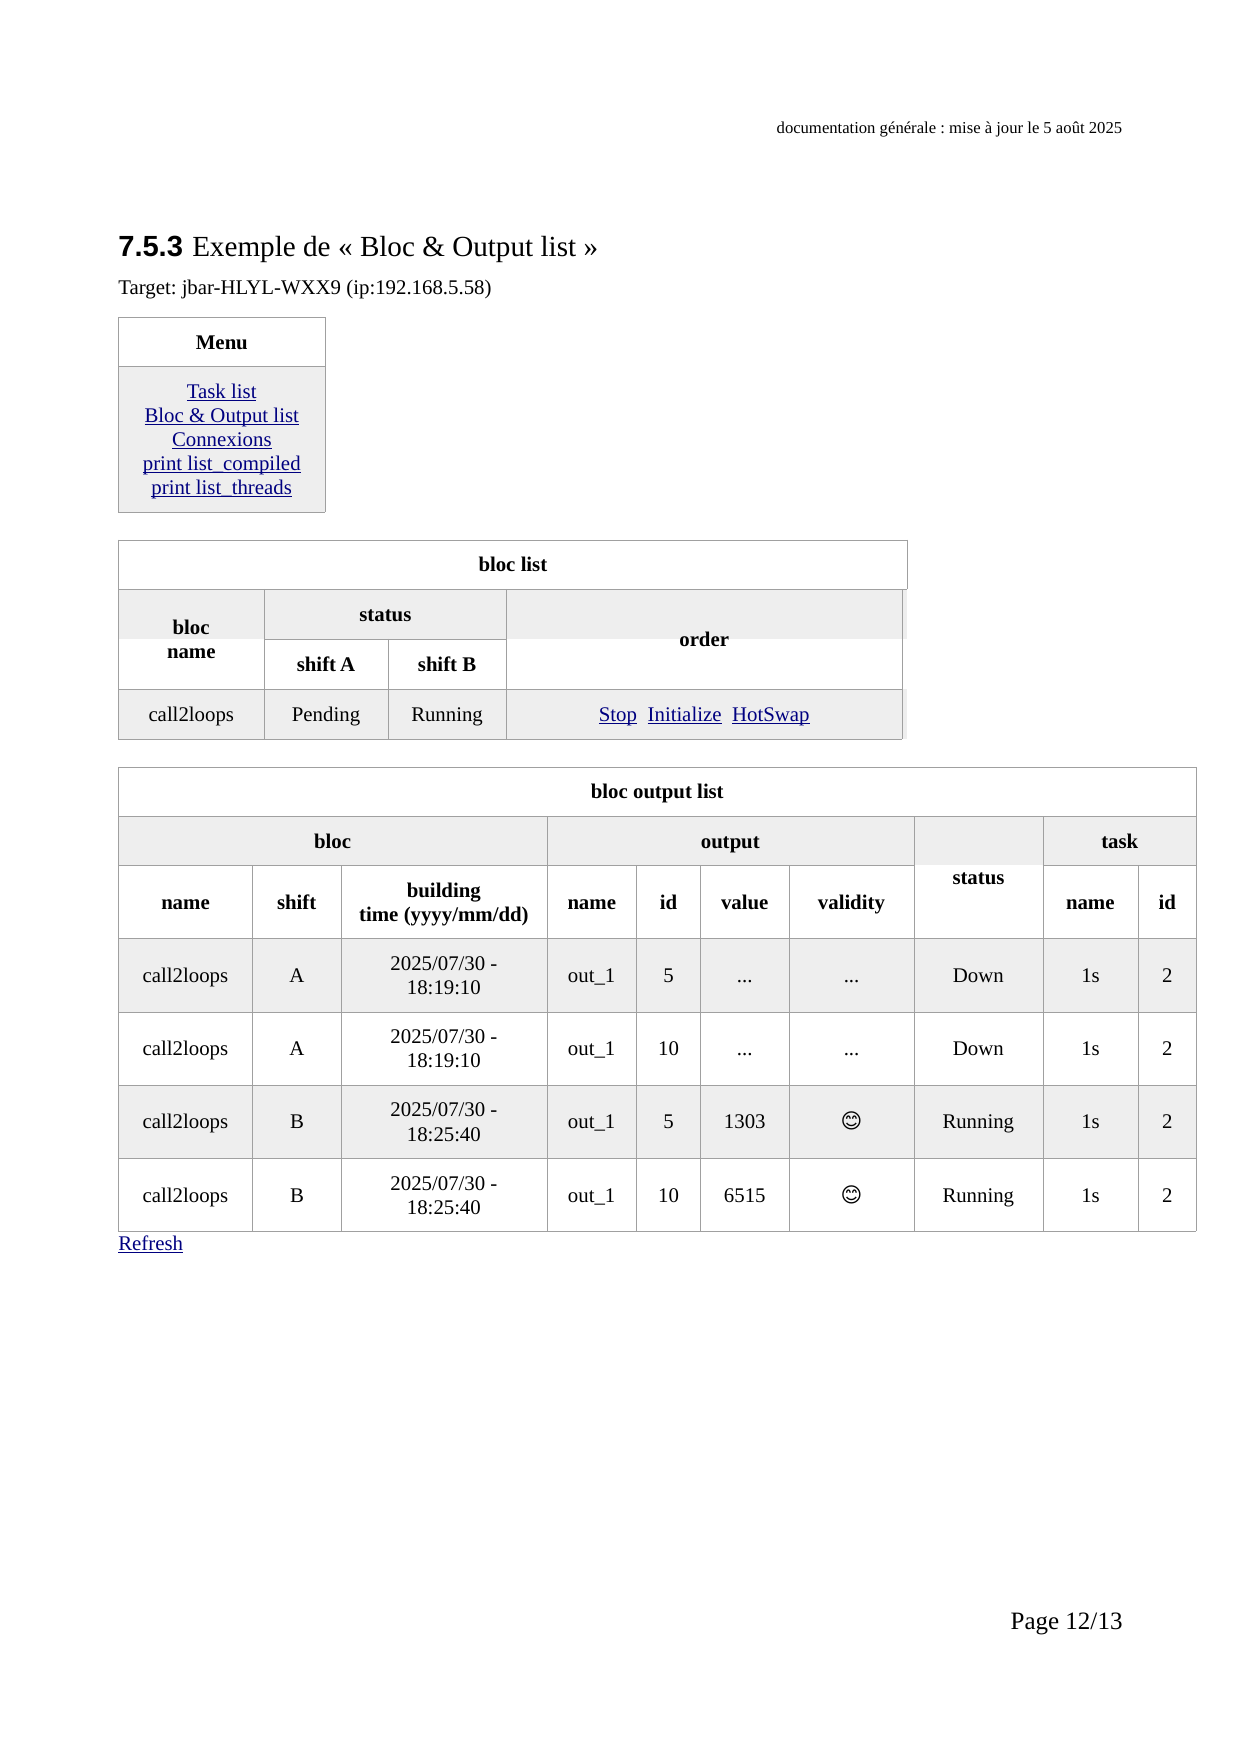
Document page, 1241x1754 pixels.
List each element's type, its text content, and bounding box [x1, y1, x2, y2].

table_cell Stop Initialize HotSwap [507, 690, 902, 739]
table_cell 😊 [790, 1159, 914, 1231]
table_cell call2loops [119, 690, 264, 739]
table_cell validity [790, 866, 914, 938]
table_cell 10 [637, 1013, 700, 1085]
table_cell ... [790, 1013, 914, 1085]
table_cell 1s [1044, 1013, 1138, 1085]
table_cell ... [701, 939, 789, 1012]
table_header bloc list [119, 541, 907, 589]
table_cell order [507, 590, 902, 689]
table_cell call2loops [119, 939, 252, 1012]
table_cell 1303 [701, 1086, 789, 1158]
table_cell status [265, 590, 506, 639]
table_cell 2 [1139, 939, 1196, 1012]
text Refresh [118, 1232, 1122, 1255]
table_header bloc output list [119, 768, 1196, 816]
table_cell Down [915, 1013, 1043, 1085]
table_cell 1s [1044, 939, 1138, 1012]
table_cell 1s [1044, 1086, 1138, 1158]
table_cell shift [253, 866, 341, 938]
table_cell task [1044, 817, 1196, 865]
table_cell ... [701, 1013, 789, 1085]
table_cell Pending [265, 690, 388, 739]
subtitle Exemple de « Bloc & Output list » [118, 229, 1122, 263]
table_cell 2 [1139, 1086, 1196, 1158]
table_cell shift A [265, 640, 388, 689]
table_cell shift B [389, 640, 506, 689]
table_cell id [1139, 866, 1196, 938]
table_cell building time (yyyy/mm/dd) [342, 866, 547, 938]
table_cell output [548, 817, 914, 865]
table_cell [903, 689, 907, 739]
table_cell 10 [637, 1159, 700, 1231]
table_cell A [253, 1013, 341, 1085]
table_cell call2loops [119, 1086, 252, 1158]
table_cell 2025/07/30 - 18:19:10 [342, 939, 547, 1012]
table_cell [903, 639, 907, 689]
table_cell name [548, 866, 636, 938]
table_cell name [119, 866, 252, 938]
table_cell id [637, 866, 700, 938]
table_cell status [915, 817, 1043, 938]
table_cell call2loops [119, 1159, 252, 1231]
table_cell 2 [1139, 1013, 1196, 1085]
table_cell 1s [1044, 1159, 1138, 1231]
table_cell 2025/07/30 - 18:25:40 [342, 1159, 547, 1231]
table_cell 2025/07/30 - 18:25:40 [342, 1086, 547, 1158]
table_cell Down [915, 939, 1043, 1012]
table_cell 5 [637, 939, 700, 1012]
table_cell name [1044, 866, 1138, 938]
table_cell Task list Bloc & Output list Connexions print list_compiled print list_threads [119, 367, 325, 512]
table_cell 2 [1139, 1159, 1196, 1231]
table_cell call2loops [119, 1013, 252, 1085]
table_cell out_1 [548, 1159, 636, 1231]
table_cell 5 [637, 1086, 700, 1158]
table_cell A [253, 939, 341, 1012]
table_cell B [253, 1086, 341, 1158]
table_cell Running [389, 690, 506, 739]
table_cell out_1 [548, 1086, 636, 1158]
table_cell 😊 [790, 1086, 914, 1158]
table_cell 6515 [701, 1159, 789, 1231]
table_cell out_1 [548, 939, 636, 1012]
text Target: jbar-HLYL-WXX9 (ip:192.168.5.58) [118, 275, 1122, 299]
table_header Menu [119, 318, 325, 366]
table_cell ... [790, 939, 914, 1012]
table_cell value [701, 866, 789, 938]
table_cell bloc [119, 817, 547, 865]
table_cell [903, 590, 907, 639]
table_cell 2025/07/30 - 18:19:10 [342, 1013, 547, 1085]
table_cell B [253, 1159, 341, 1231]
table_cell bloc name [119, 590, 264, 689]
table_cell out_1 [548, 1013, 636, 1085]
table_cell Running [915, 1159, 1043, 1231]
table_cell Running [915, 1086, 1043, 1158]
